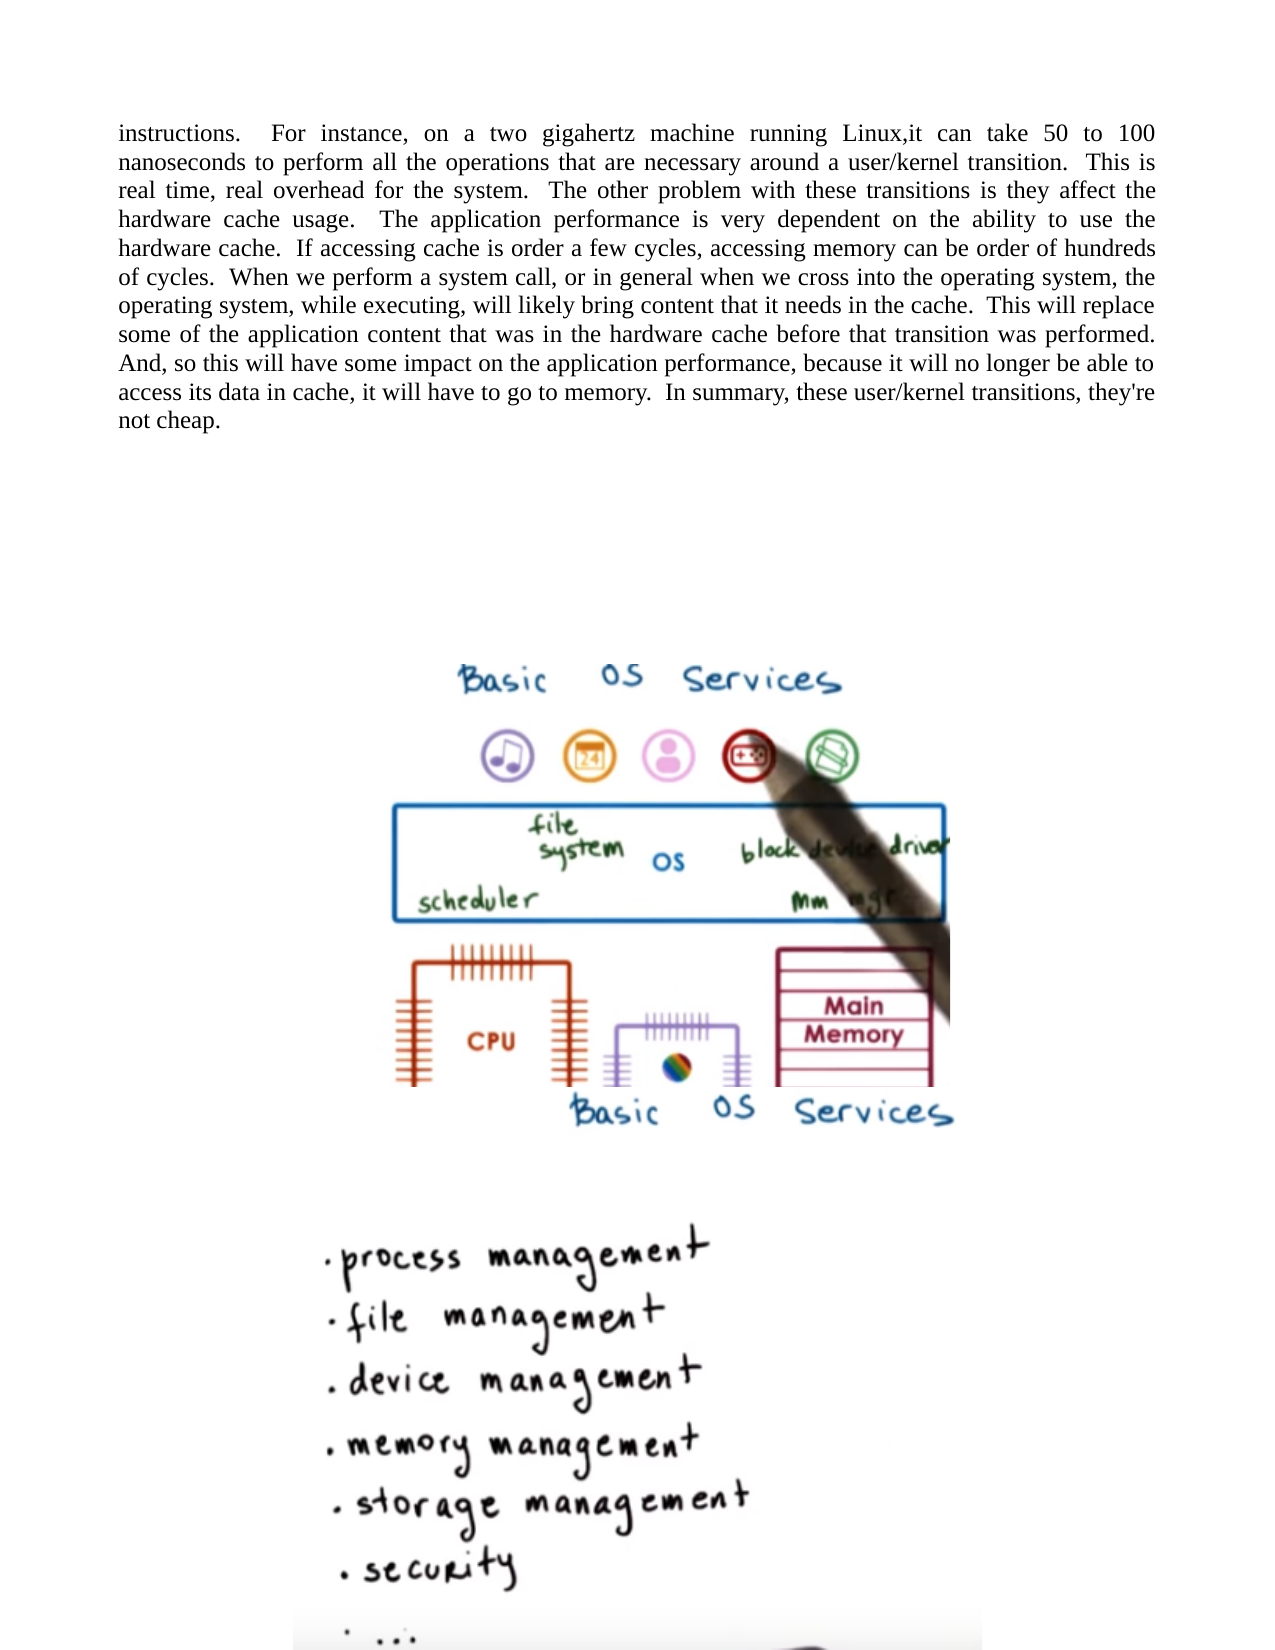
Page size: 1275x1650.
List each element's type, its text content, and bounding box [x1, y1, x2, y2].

picture [293, 664, 983, 1650]
text instructions. For instance, on a two gigahertz machine running Linux,it can take 50 to 100 nanoseconds to perform all the operations that are necessary around a user/kernel transition. This is real time, real overhead for the system. The other problem with these transitions is they affect the hardware cache usage. The application performance is very dependent on the ability to use the hardware cache. If accessing cache is order a few cycles, accessing memory can be order of hundreds of cycles. When we perform a system call, or in general when we cross into the operating system, the operating system, while executing, will likely bring content that it needs in the cache. This will replace some of the application content that was in the hardware cache before that transition was performed. And, so this will have some impact on the application performance, because it will no longer be able to access its data in cache, it will have to go to memory. In summary, these user/kernel transitions, they're not cheap. [118, 118, 1157, 434]
